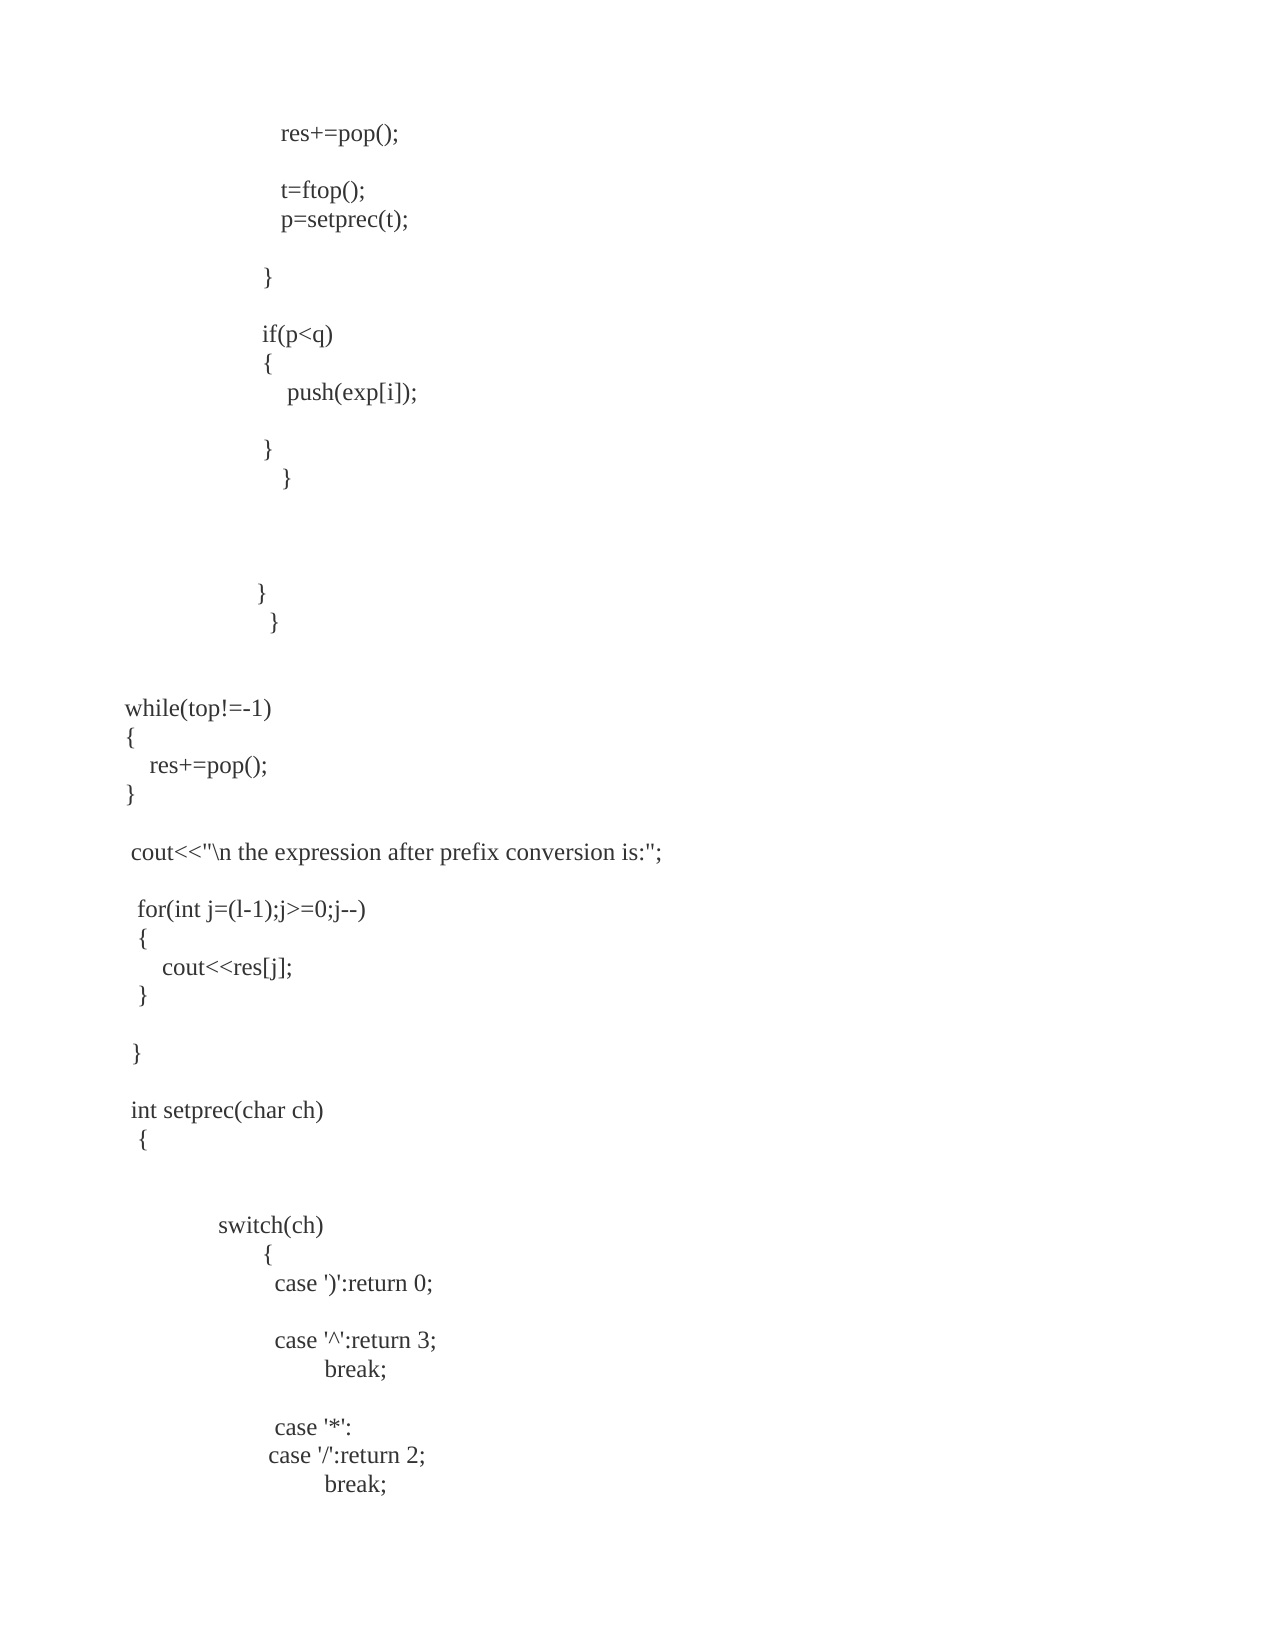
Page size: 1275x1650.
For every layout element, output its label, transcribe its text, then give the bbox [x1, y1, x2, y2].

text } [118, 1038, 1157, 1067]
text case '^':return 3; [118, 1326, 1157, 1354]
text if(p<q) [118, 319, 1157, 348]
text case '*': [118, 1412, 1157, 1441]
text int setprec(char ch) [118, 1096, 1157, 1124]
text } [118, 607, 1157, 636]
text { [118, 348, 1157, 377]
text { [118, 1124, 1157, 1153]
text cout<<res[j]; [118, 952, 1157, 981]
text { [118, 1239, 1157, 1268]
text } [118, 434, 1157, 463]
text { [118, 923, 1157, 952]
text switch(ch) [118, 1211, 1157, 1239]
text t=ftop(); [118, 176, 1157, 204]
text push(exp[i]); [118, 377, 1157, 406]
text { [118, 722, 1157, 751]
text p=setprec(t); [118, 204, 1157, 233]
text } [118, 262, 1157, 291]
text case ')':return 0; [118, 1268, 1157, 1297]
text break; [118, 1469, 1157, 1498]
text } [118, 463, 1157, 492]
text res+=pop(); [118, 751, 1157, 779]
text } [118, 779, 1157, 808]
text res+=pop(); [118, 118, 1157, 147]
text case '/':return 2; [118, 1441, 1157, 1469]
text } [118, 578, 1157, 607]
text while(top!=-1) [118, 693, 1157, 722]
text break; [118, 1354, 1157, 1383]
text } [118, 981, 1157, 1009]
text for(int j=(l-1);j>=0;j--) [118, 894, 1157, 923]
text cout<<"\n the expression after prefix conversion is:"; [118, 837, 1157, 866]
